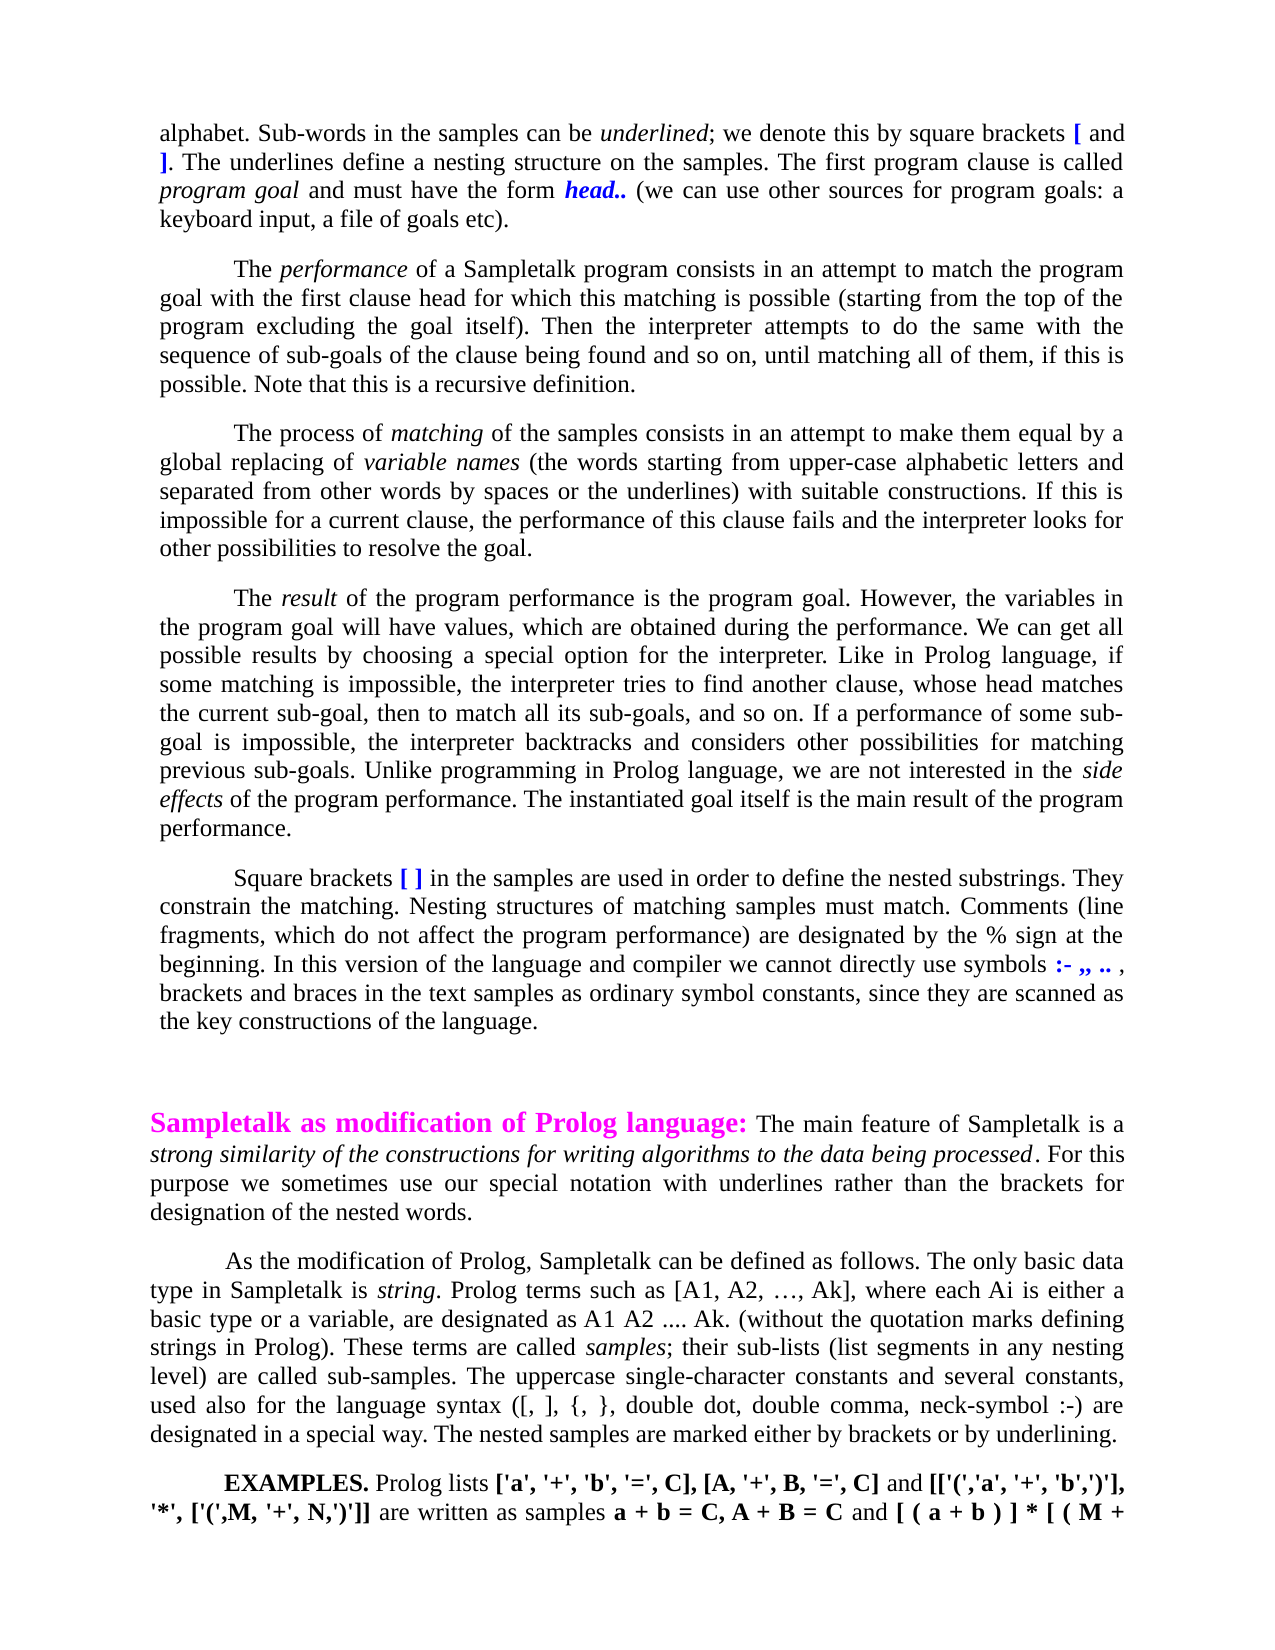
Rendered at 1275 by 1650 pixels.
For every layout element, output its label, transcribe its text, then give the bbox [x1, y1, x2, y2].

text As the modification of Prolog, Sampletalk can be defined as follows. The only basic data type in Sampletalk is string. Prolog terms such as [A1, A2, …, Ak], where each Ai is either a basic type or a variable, are designated as A1 A2 .... Ak. (without the quotation marks defining strings in Prolog). These terms are called samples; their sub-lists (list segments in any nesting level) are called sub-samples. The uppercase single-character constants and several constants, used also for the language syntax ([, ], {, }, double dot, double comma, neck-symbol :-) are designated in a special way. The nested samples are marked either by brackets or by underlining. [150, 1246, 1125, 1447]
text alphabet. Sub-words in the samples can be underlined; we denote this by square brackets [ and ]. The underlines define a nesting structure on the samples. The first program clause is called program goal and must have the form head.. (we can use other sources for program goals: a keyboard input, a file of goals etc). [159, 118, 1125, 233]
text The performance of a Sampletalk program consists in an attempt to match the program goal with the first clause head for which this matching is possible (starting from the top of the program excluding the goal itself). Then the interpreter attempts to do the same with the sequence of sub-goals of the clause being found and so on, until matching all of them, if this is possible. Note that this is a recursive definition. [159, 254, 1125, 398]
text The result of the program performance is the program goal. However, the variables in the program goal will have values, which are obtained during the performance. We can get all possible results by choosing a special option for the interpreter. Like in Prolog language, if some matching is impossible, the interpreter tries to find another clause, whose head matches the current sub-goal, then to match all its sub-goals, and so on. If a performance of some sub-goal is impossible, the interpreter backtracks and considers other possibilities for matching previous sub-goals. Unlike programming in Prolog language, we are not interested in the side effects of the program performance. The instantiated goal itself is the main result of the program performance. [159, 583, 1125, 842]
text Square brackets [ ] in the samples are used in order to define the nested substrings. They constrain the matching. Nesting structures of matching samples must match. Comments (line fragments, which do not affect the program performance) are designated by the % sign at the beginning. In this version of the language and compiler we cannot directly use symbols :- ,, .. , brackets and braces in the text samples as ordinary symbol constants, since they are scanned as the key constructions of the language. [159, 863, 1125, 1035]
text The process of matching of the samples consists in an attempt to make them equal by a global replacing of variable names (the words starting from upper-case alphabetic letters and separated from other words by spaces or the underlines) with suitable constructions. If this is impossible for a current clause, the performance of this clause fails and the interpreter looks for other possibilities to resolve the goal. [159, 418, 1125, 562]
text Sampletalk as modification of Prolog language: The main feature of Sampletalk is a strong similarity of the constructions for writing algorithms to the data being processed. For this purpose we sometimes use our special notation with underlines rather than the brackets for designation of the nested words. [150, 1106, 1125, 1225]
text EXAMPLES. Prolog lists ['a', '+', 'b', '=', C], [A, '+', B, '=', C] and [['(','a', '+', 'b',')'], '*', ['(',M, '+', N,')']] are written as samples a + b = C, A + B = C and [ ( a + b ) ] * [ ( M + [150, 1468, 1125, 1526]
